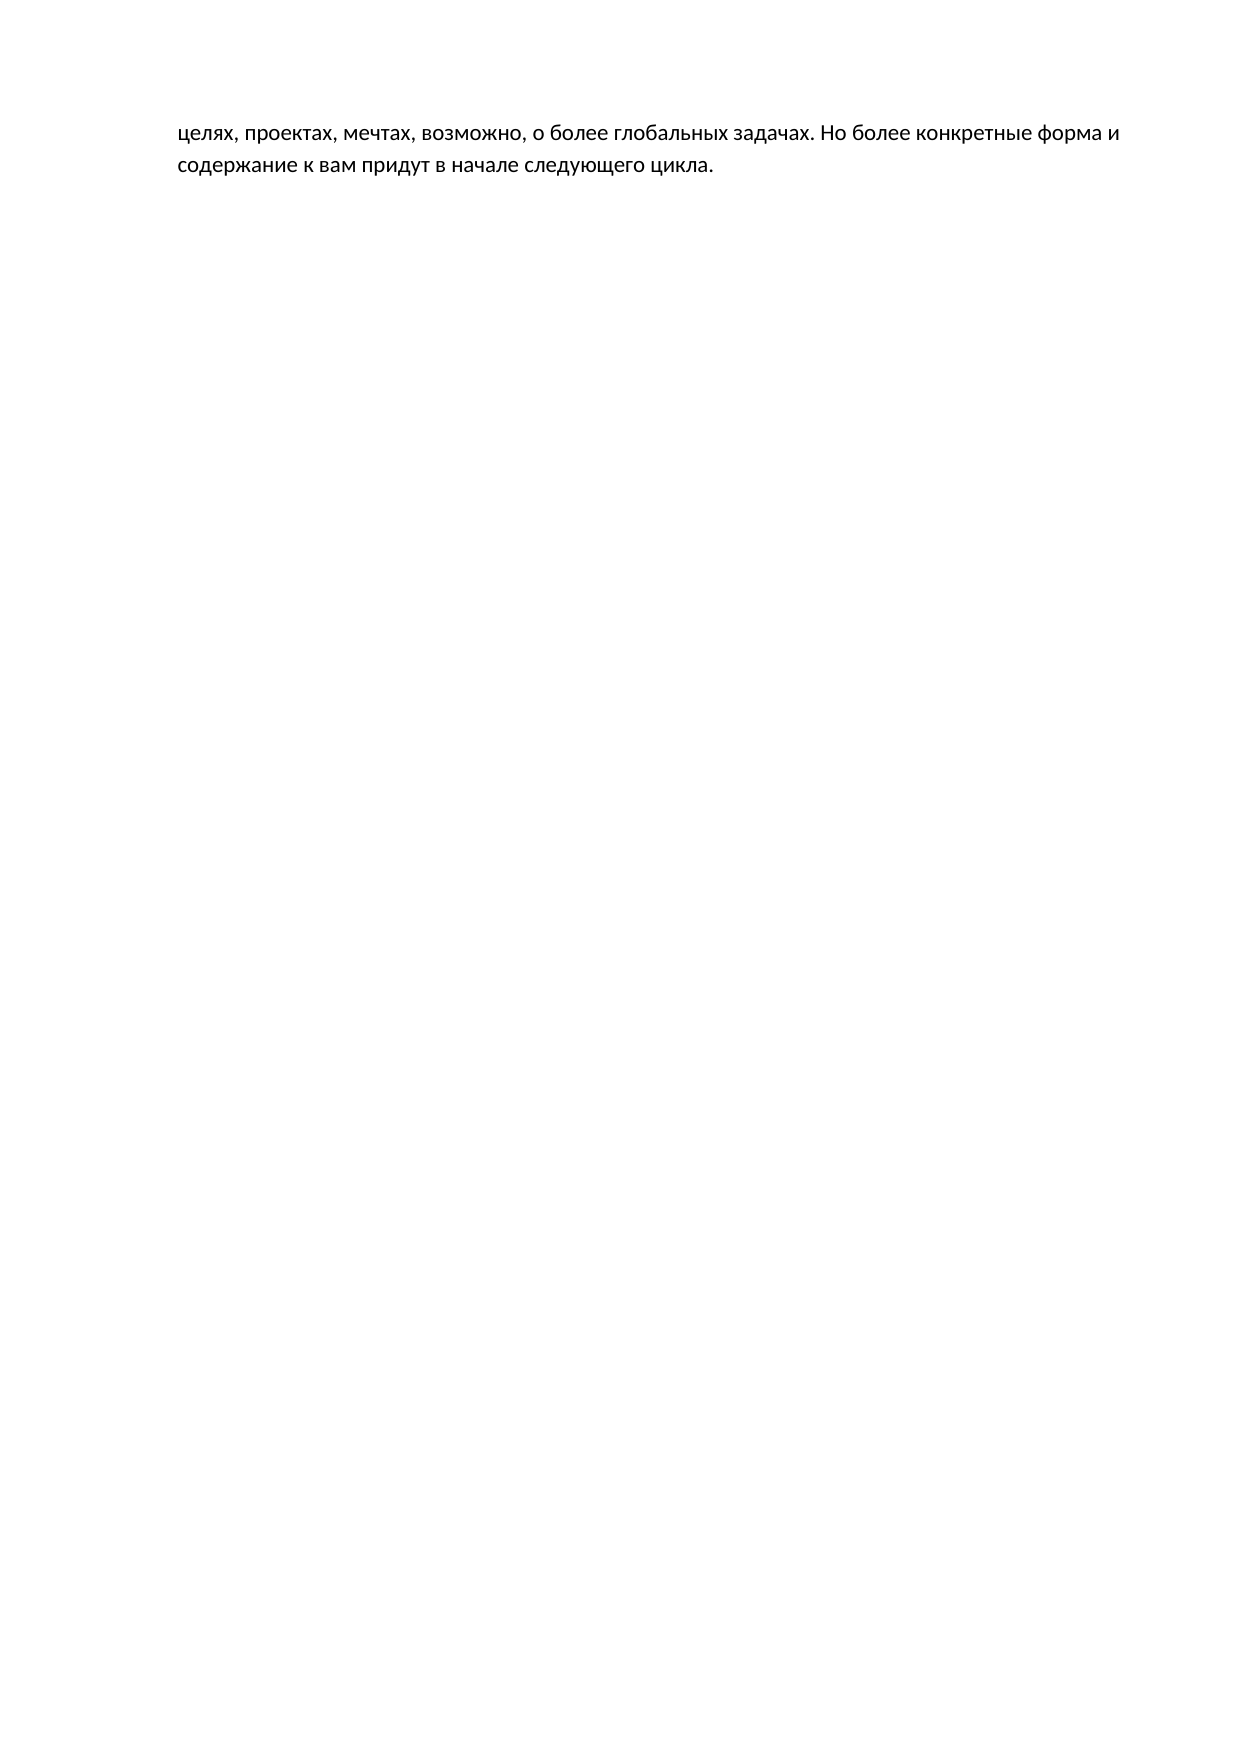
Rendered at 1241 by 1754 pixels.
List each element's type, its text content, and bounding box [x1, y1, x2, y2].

text целях, проектах, мечтах, возможно, о более глобальных задачах. Но более конкретные форма и содержание к вам придут в начале следующего цикла. [177, 118, 1152, 178]
